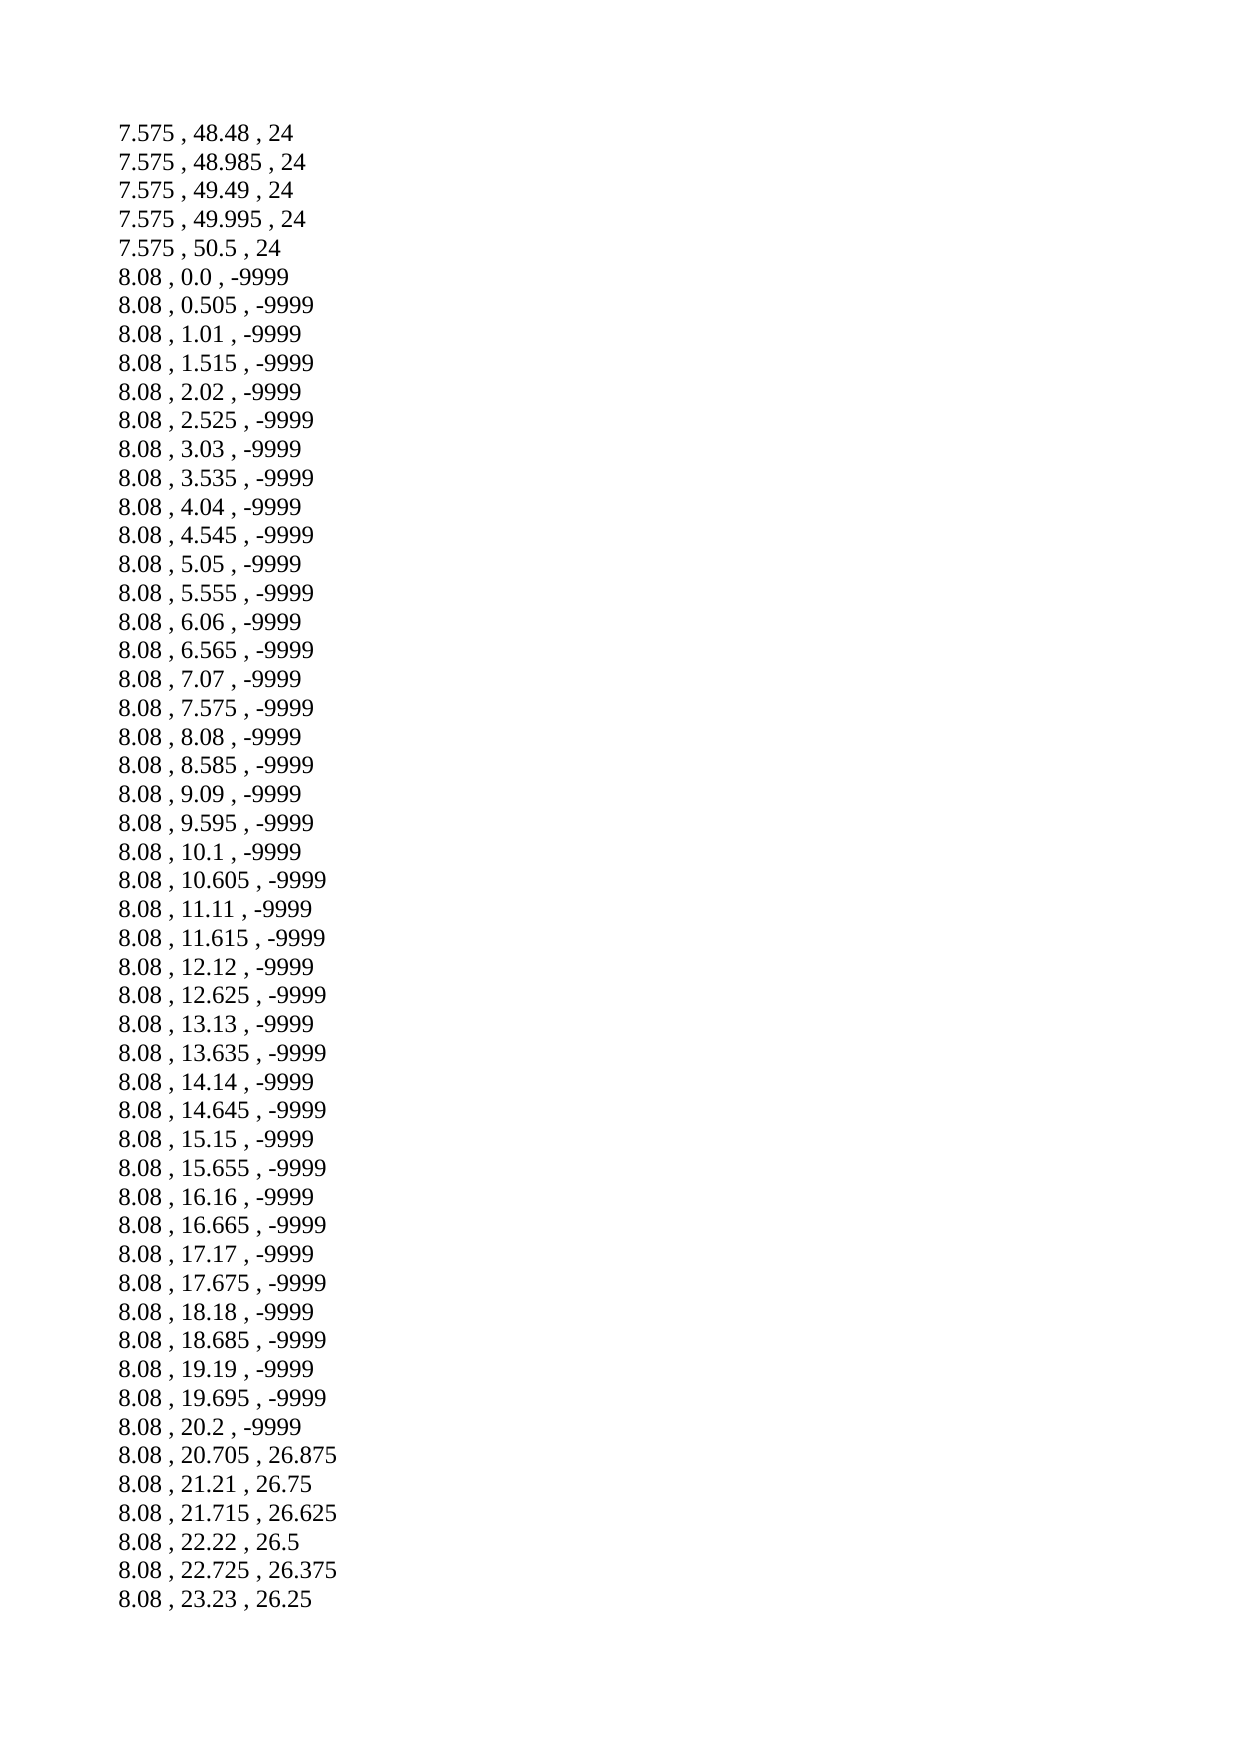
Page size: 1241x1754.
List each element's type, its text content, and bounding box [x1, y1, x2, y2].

text 8.08 , 2.525 , -9999 [118, 406, 1122, 434]
text 8.08 , 9.09 , -9999 [118, 779, 1122, 808]
text 8.08 , 17.675 , -9999 [118, 1268, 1122, 1297]
text 8.08 , 13.13 , -9999 [118, 1009, 1122, 1038]
text 8.08 , 7.07 , -9999 [118, 664, 1122, 693]
text 8.08 , 16.16 , -9999 [118, 1182, 1122, 1211]
text 8.08 , 20.2 , -9999 [118, 1412, 1122, 1441]
text 8.08 , 14.645 , -9999 [118, 1096, 1122, 1124]
text 8.08 , 21.21 , 26.75 [118, 1469, 1122, 1498]
text 8.08 , 3.03 , -9999 [118, 434, 1122, 463]
text 8.08 , 9.595 , -9999 [118, 808, 1122, 837]
text 8.08 , 6.06 , -9999 [118, 607, 1122, 636]
text 8.08 , 13.635 , -9999 [118, 1038, 1122, 1067]
text 8.08 , 8.585 , -9999 [118, 751, 1122, 779]
text 8.08 , 1.515 , -9999 [118, 348, 1122, 377]
text 8.08 , 10.1 , -9999 [118, 837, 1122, 866]
text 8.08 , 20.705 , 26.875 [118, 1441, 1122, 1469]
text 7.575 , 49.49 , 24 [118, 176, 1122, 204]
text 7.575 , 48.48 , 24 [118, 118, 1122, 147]
text 8.08 , 19.695 , -9999 [118, 1383, 1122, 1412]
text 8.08 , 12.625 , -9999 [118, 981, 1122, 1009]
text 8.08 , 18.685 , -9999 [118, 1326, 1122, 1354]
text 8.08 , 18.18 , -9999 [118, 1297, 1122, 1326]
text 8.08 , 19.19 , -9999 [118, 1354, 1122, 1383]
text 7.575 , 48.985 , 24 [118, 147, 1122, 176]
text 8.08 , 0.505 , -9999 [118, 291, 1122, 319]
text 8.08 , 4.545 , -9999 [118, 521, 1122, 549]
text 8.08 , 21.715 , 26.625 [118, 1498, 1122, 1527]
text 8.08 , 15.15 , -9999 [118, 1124, 1122, 1153]
text 8.08 , 0.0 , -9999 [118, 262, 1122, 291]
text 8.08 , 5.05 , -9999 [118, 549, 1122, 578]
text 7.575 , 49.995 , 24 [118, 204, 1122, 233]
text 8.08 , 22.725 , 26.375 [118, 1556, 1122, 1584]
text 8.08 , 6.565 , -9999 [118, 636, 1122, 664]
text 8.08 , 23.23 , 26.25 [118, 1584, 1122, 1613]
text 7.575 , 50.5 , 24 [118, 233, 1122, 262]
text 8.08 , 8.08 , -9999 [118, 722, 1122, 751]
text 8.08 , 22.22 , 26.5 [118, 1527, 1122, 1556]
text 8.08 , 15.655 , -9999 [118, 1153, 1122, 1182]
text 8.08 , 10.605 , -9999 [118, 866, 1122, 894]
text 8.08 , 7.575 , -9999 [118, 693, 1122, 722]
text 8.08 , 16.665 , -9999 [118, 1211, 1122, 1239]
text 8.08 , 1.01 , -9999 [118, 319, 1122, 348]
text 8.08 , 17.17 , -9999 [118, 1239, 1122, 1268]
text 8.08 , 4.04 , -9999 [118, 492, 1122, 521]
text 8.08 , 12.12 , -9999 [118, 952, 1122, 981]
text 8.08 , 11.11 , -9999 [118, 894, 1122, 923]
text 8.08 , 5.555 , -9999 [118, 578, 1122, 607]
text 8.08 , 2.02 , -9999 [118, 377, 1122, 406]
text 8.08 , 3.535 , -9999 [118, 463, 1122, 492]
text 8.08 , 11.615 , -9999 [118, 923, 1122, 952]
text 8.08 , 14.14 , -9999 [118, 1067, 1122, 1096]
